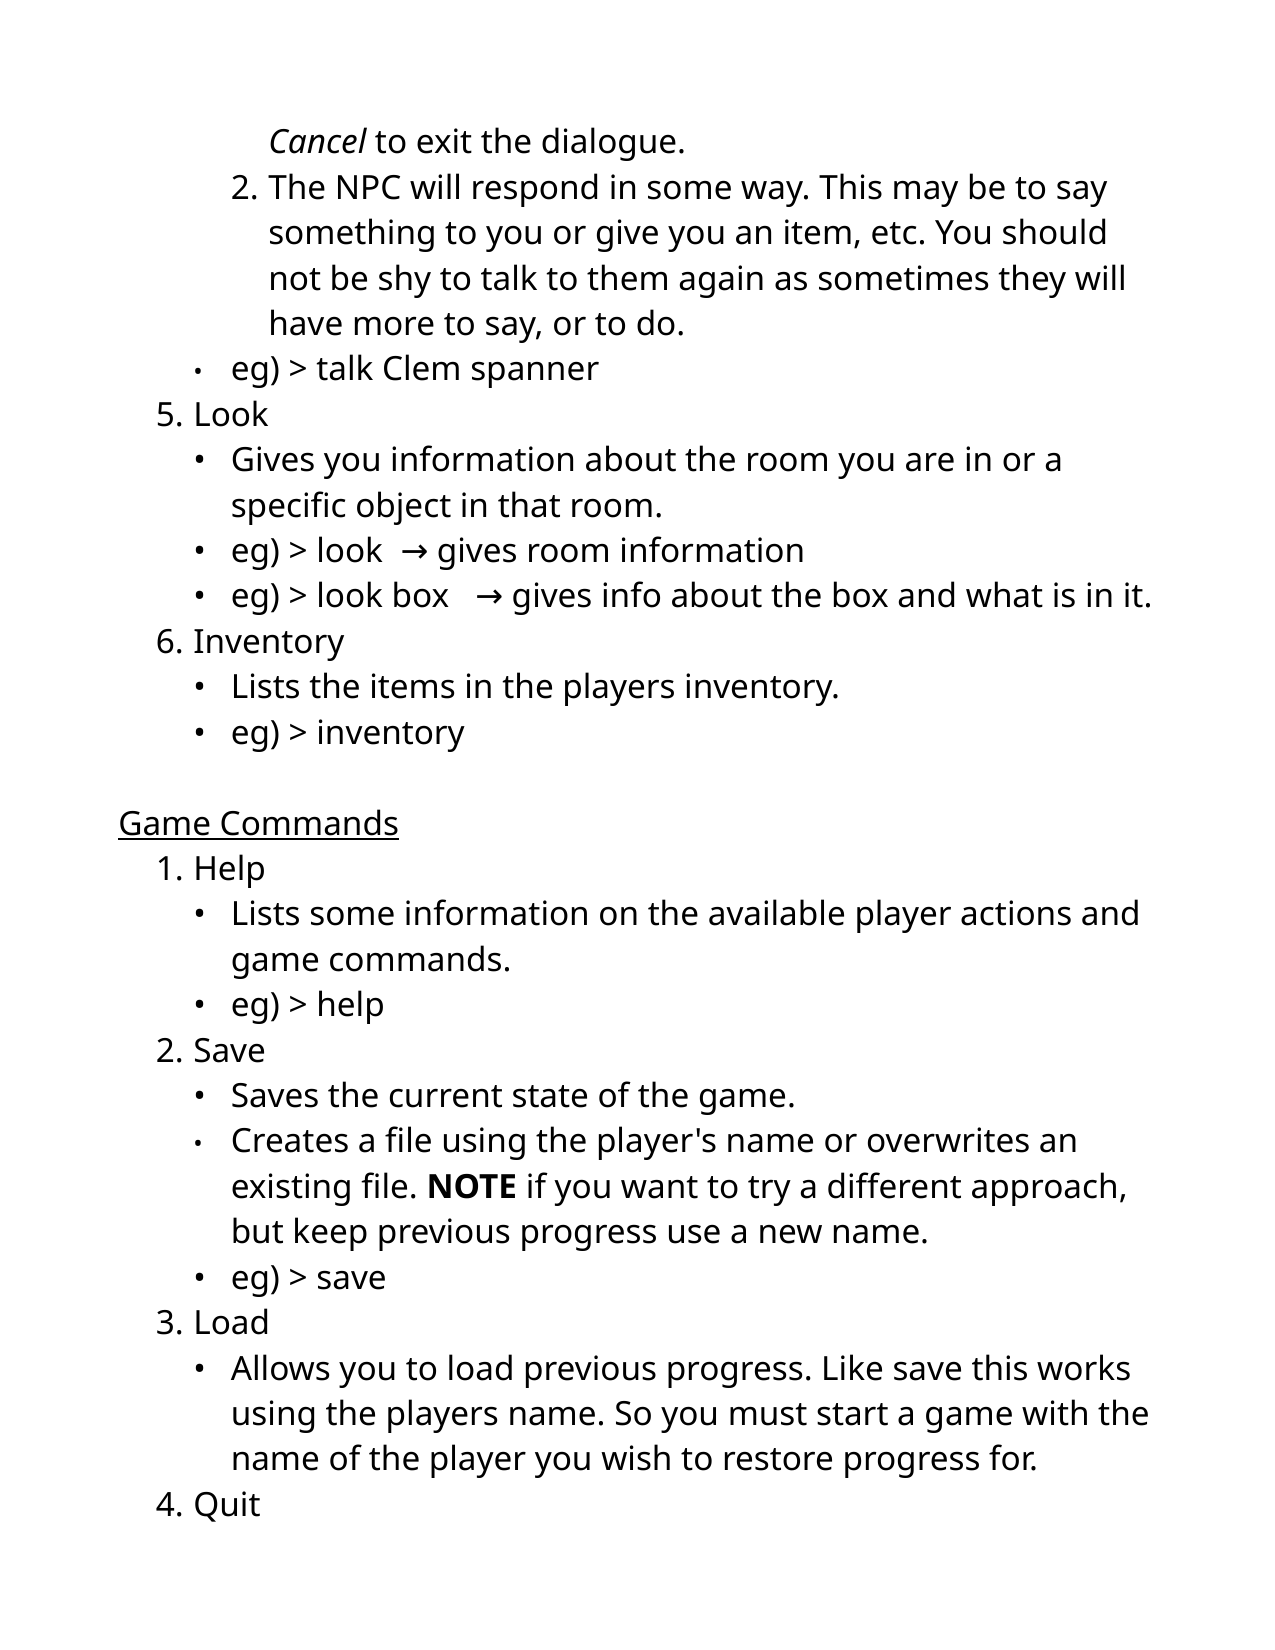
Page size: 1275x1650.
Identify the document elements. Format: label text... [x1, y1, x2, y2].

list eg) > talk Clem spanner [193, 345, 1157, 391]
list Look [156, 391, 1157, 436]
text Game Commands [118, 799, 1157, 845]
list Load [156, 1299, 1157, 1344]
list Gives you information about the room you are in or a specific object in that room. [193, 436, 1157, 527]
list Cancel to exit the dialogue. [231, 118, 1157, 163]
list eg) > look → gives room information [193, 527, 1157, 572]
list Lists the items in the players inventory. [193, 663, 1157, 708]
list Lists some information on the available player actions and game commands. [193, 890, 1157, 981]
list Creates a file using the player's name or overwrites an existing file. NOTE if you want to try a different approach, but keep previous progress use a new name. [193, 1117, 1157, 1253]
list Help [156, 845, 1157, 890]
list Saves the current state of the game. [193, 1072, 1157, 1117]
list eg) > help [193, 981, 1157, 1026]
list Quit [156, 1481, 1157, 1526]
list eg) > save [193, 1253, 1157, 1299]
list Allows you to load previous progress. Like save this works using the players name. So you must start a game with the name of the player you wish to restore progress for. [193, 1344, 1157, 1481]
list Save [156, 1026, 1157, 1072]
list The NPC will respond in some way. This may be to say something to you or give you an item, etc. You should not be shy to talk to them again as sometimes they will have more to say, or to do. [231, 163, 1157, 345]
list Inventory [156, 618, 1157, 663]
list eg) > look box → gives info about the box and what is in it. [193, 572, 1157, 618]
list eg) > inventory [193, 708, 1157, 754]
